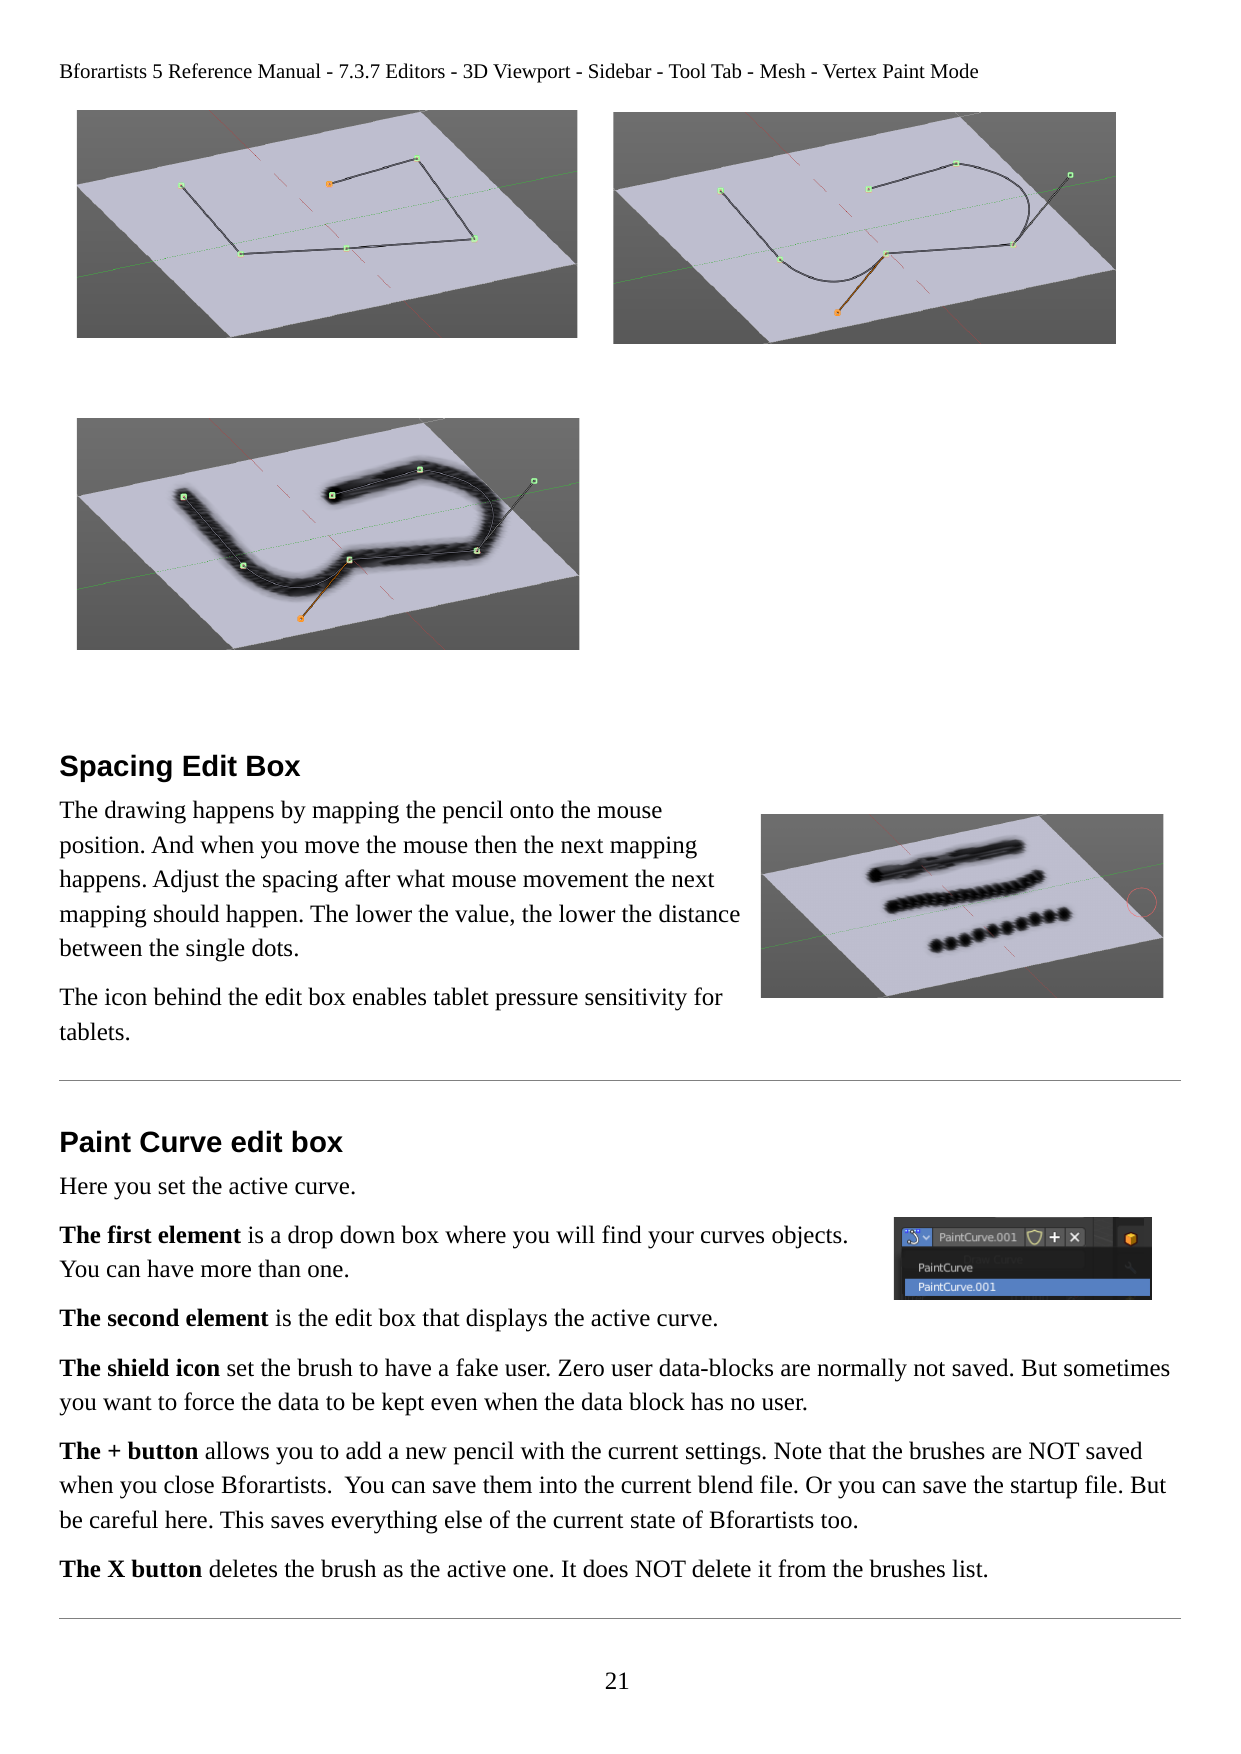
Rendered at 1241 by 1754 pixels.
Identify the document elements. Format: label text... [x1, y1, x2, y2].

picture [76, 418, 580, 650]
text The X button deletes the brush as the active one. It does NOT delete it from the brushes list. [59, 1554, 1181, 1583]
picture [893, 1217, 1152, 1300]
text The second element is the edit box that displays the active curve. [59, 1303, 1181, 1332]
text The icon behind the edit box enables tablet pressure sensitivity for tablets. [59, 982, 1181, 1046]
text The + button allows you to add a new pencil with the current settings. Note that the brushes are NOT saved when you close Bforartists. You can save them into the current blend file. Or you can save the startup file. But be careful here. This saves everything else of the current state of Bforartists too. [59, 1436, 1181, 1534]
picture [76, 110, 578, 338]
subtitle Spacing Edit Box [59, 749, 1181, 783]
picture [613, 112, 1116, 344]
text The first element is a drop down box where you will find your curves objects. You can have more than one. [59, 1220, 893, 1283]
subtitle Paint Curve edit box [59, 1125, 1181, 1158]
picture [760, 814, 1164, 998]
text The shield icon set the brush to have a fake user. Zero user data-blocks are normally not saved. But sometimes you want to force the data to be kept even when the data block has no user. [59, 1353, 1181, 1416]
text Here you set the active curve. [59, 1171, 1181, 1200]
text The drawing happens by mapping the pencil onto the mouse position. And when you move the mouse then the next mapping happens. Adjust the spacing after what mouse movement the next mapping should happen. The lower the value, the lower the distance between the single dots. [59, 795, 1181, 962]
